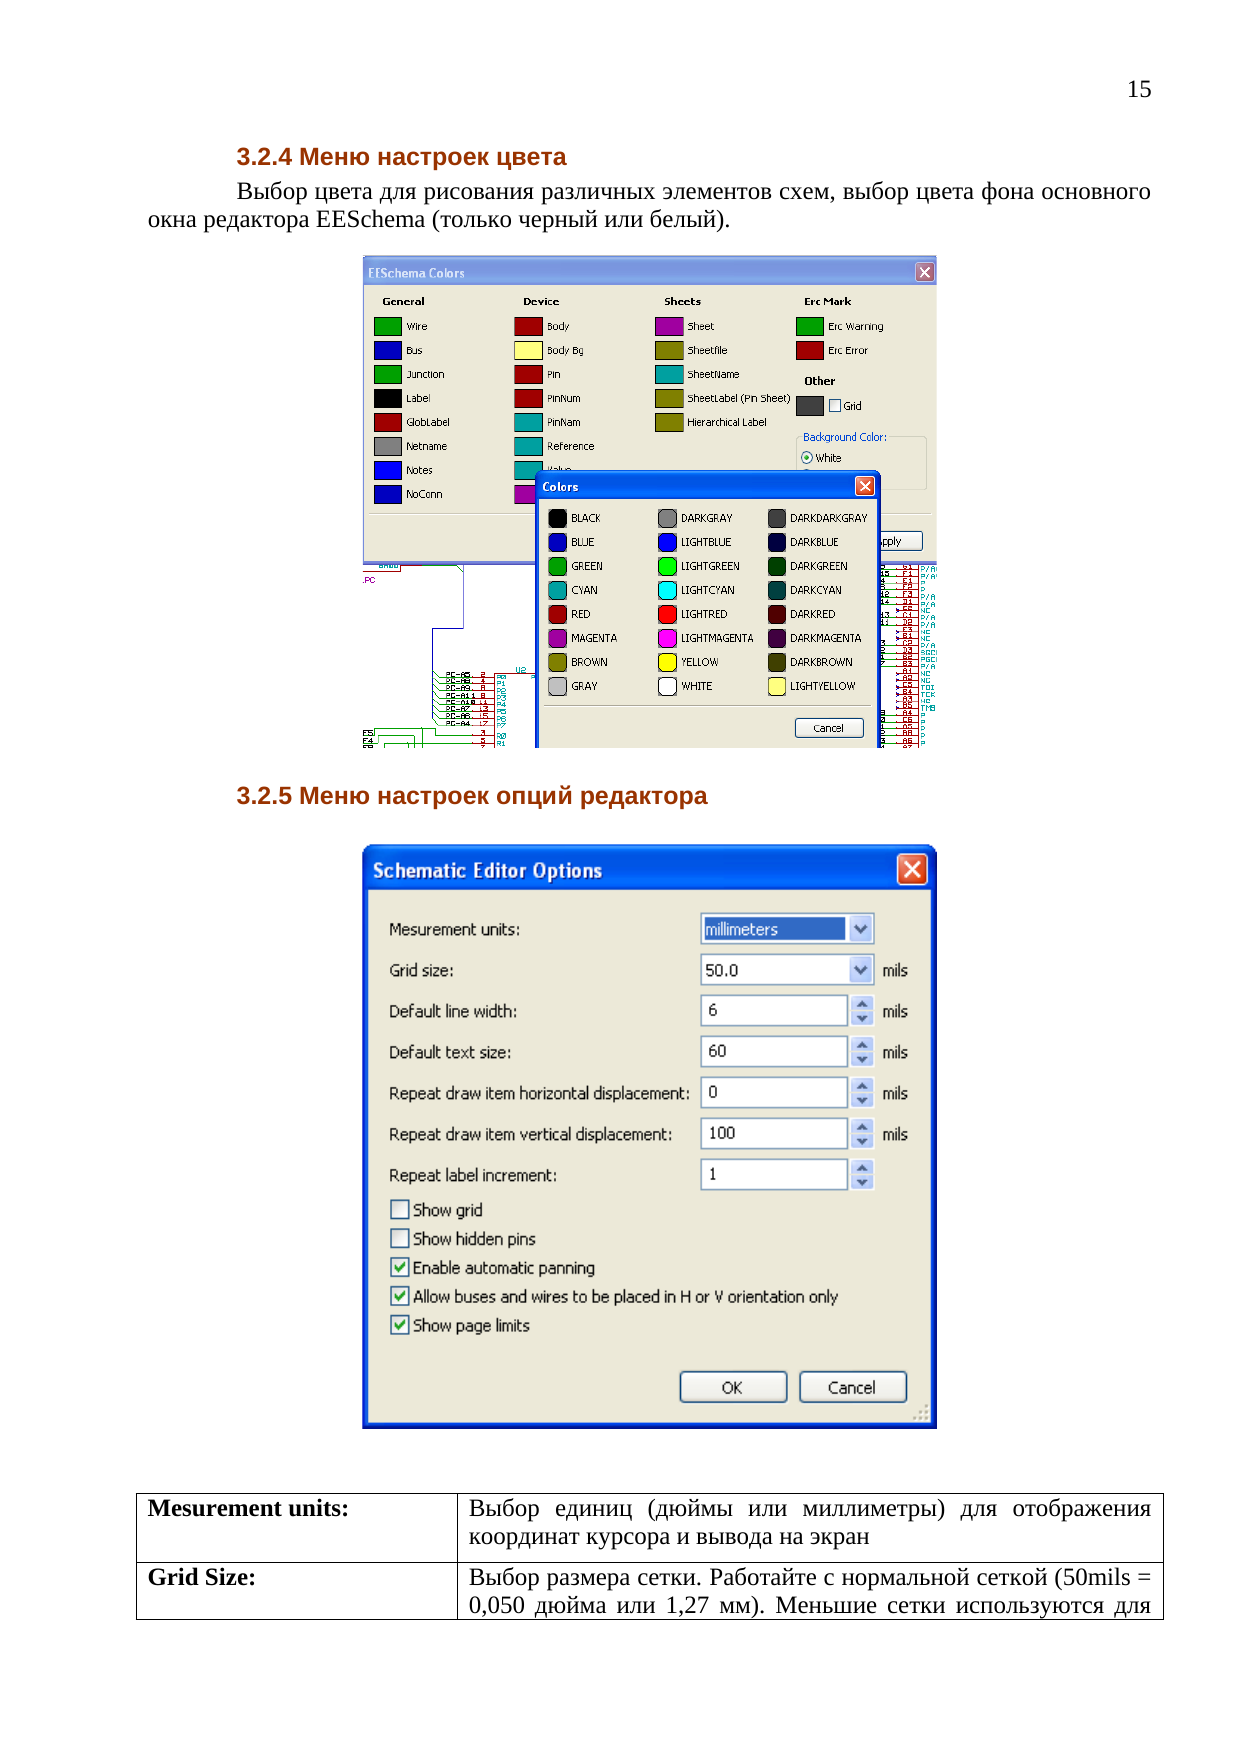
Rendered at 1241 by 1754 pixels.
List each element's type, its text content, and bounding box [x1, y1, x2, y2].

table_cell Выбор размера сетки. Работайте с нормальной сеткой (50mils = 0,050 дюйма или 1,27 мм). Меньшие сетки используются для [458, 1563, 1163, 1619]
subtitle 3.2.5 Меню настроек опций редактора [236, 782, 1152, 810]
table_header Выбор единиц (дюймы или миллиметры) для отображения координат курсора и вывода на экран [458, 1494, 1163, 1562]
text Выбор цвета для рисования различных элементов схем, выбор цвета фона основного окна редактора EESchema (только черный или белый). [148, 177, 1152, 233]
table_cell Grid Size: [137, 1563, 457, 1619]
table_header Mesurement units: [137, 1494, 457, 1562]
subtitle 3.2.4 Меню настроек цвета [236, 143, 1152, 171]
